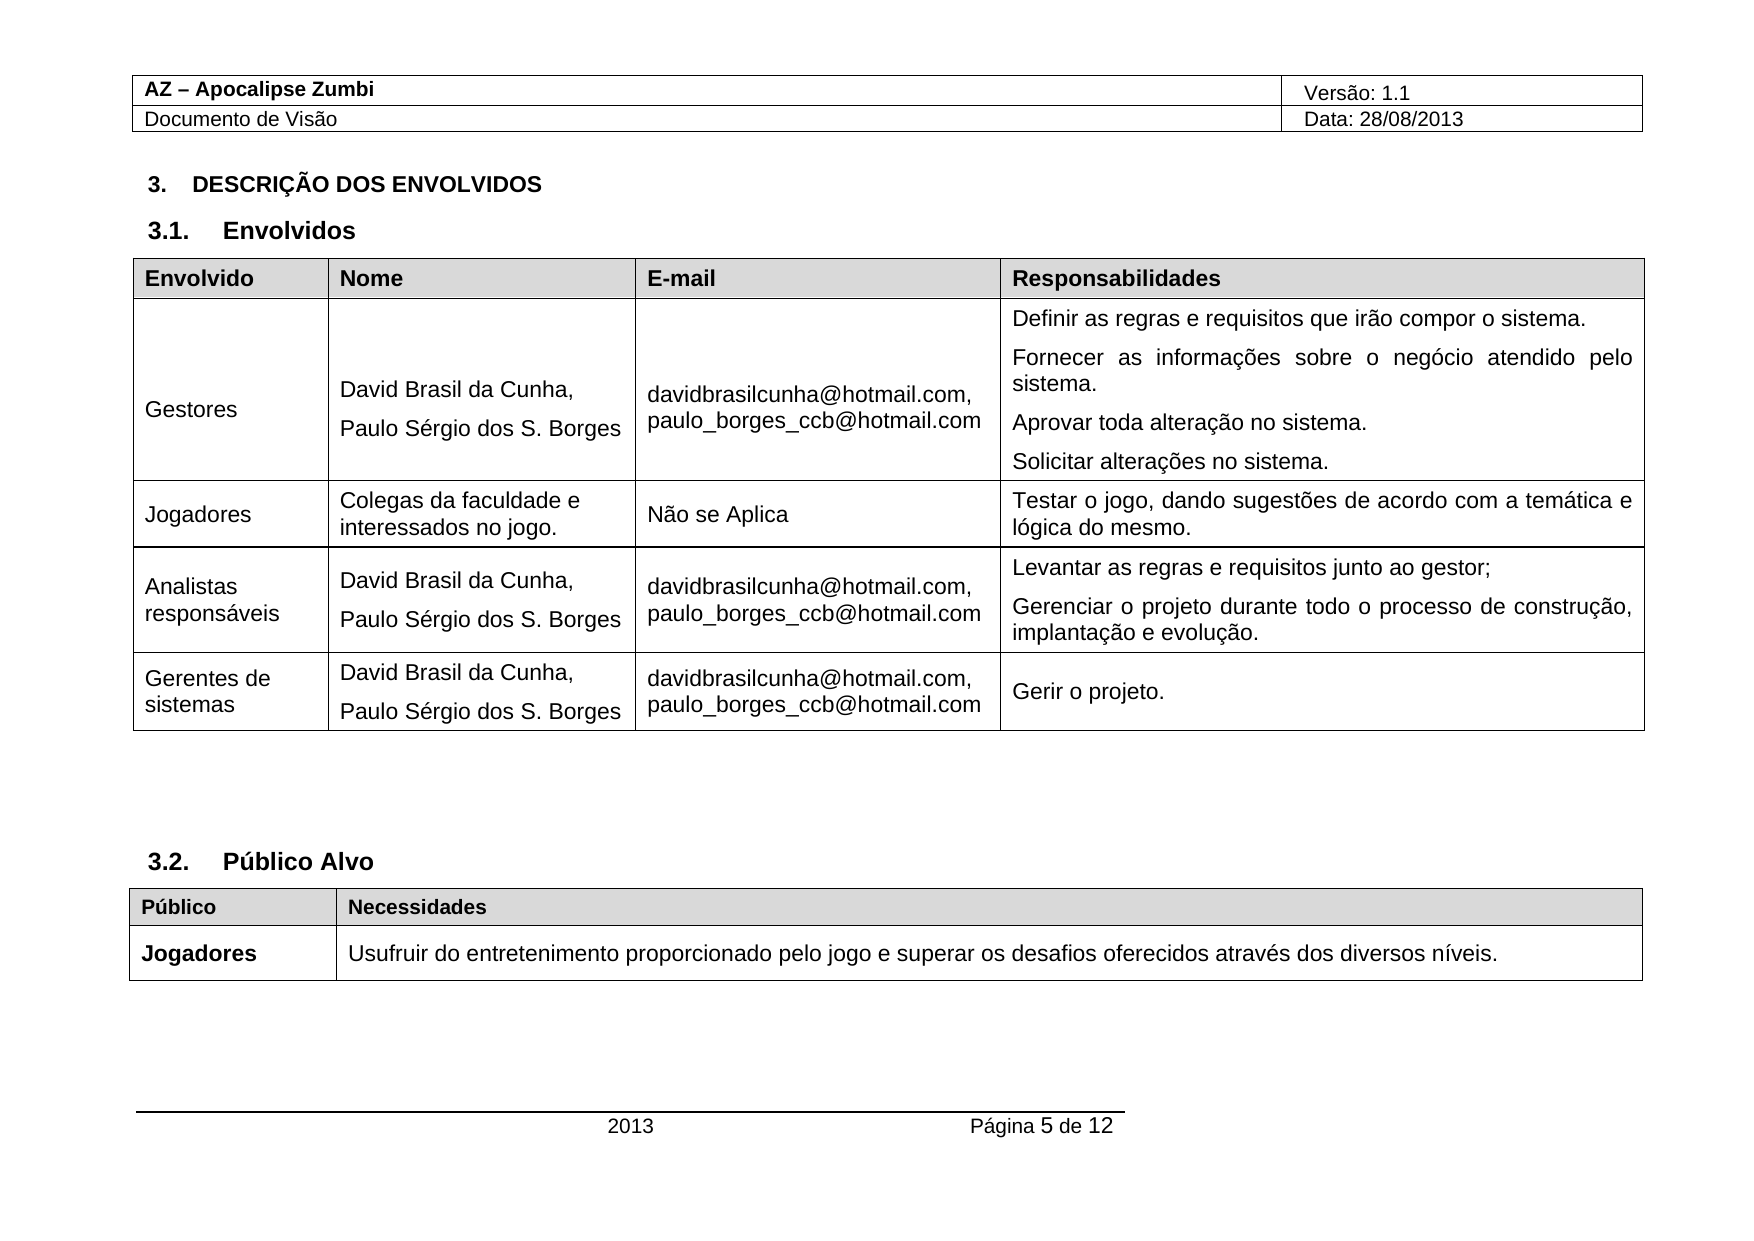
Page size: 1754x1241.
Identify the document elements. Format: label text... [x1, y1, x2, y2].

table_cell Não se Aplica [636, 481, 1000, 546]
table_cell Jogadores [134, 481, 328, 546]
table_cell Analistas responsáveis [134, 548, 328, 652]
table_header Nome [329, 259, 635, 297]
table_cell Jogadores [130, 926, 336, 980]
table_cell David Brasil da Cunha, Paulo Sérgio dos S. Borges [329, 548, 635, 652]
table_cell Colegas da faculdade e interessados no jogo. [329, 481, 635, 546]
subtitle Público Alvo [148, 847, 1606, 875]
table_cell Levantar as regras e requisitos junto ao gestor; Gerenciar o projeto durante todo o processo de construção, implantação e evolução. [1001, 548, 1644, 652]
table_cell David Brasil da Cunha, Paulo Sérgio dos S. Borges [329, 653, 635, 730]
table_header Necessidades [337, 889, 1642, 925]
table_cell Gestores [134, 299, 328, 480]
table_cell Gerentes de sistemas [134, 653, 328, 730]
table_header E-mail [636, 259, 1000, 297]
subtitle Descrição dos Envolvidos [148, 171, 1606, 197]
table_header Público [130, 889, 336, 925]
table_cell davidbrasilcunha@hotmail.com, paulo_borges_ccb@hotmail.com [636, 299, 1000, 480]
table_cell Testar o jogo, dando sugestões de acordo com a temática e lógica do mesmo. [1001, 481, 1644, 546]
table_header Envolvido [134, 259, 328, 297]
table_cell Definir as regras e requisitos que irão compor o sistema. Fornecer as informações sobre o negócio atendido pelo sistema. Aprovar toda alteração no sistema. Solicitar alterações no sistema. [1001, 299, 1644, 480]
subtitle Envolvidos [148, 216, 1606, 245]
table_cell Gerir o projeto. [1001, 653, 1644, 730]
table_header Responsabilidades [1001, 259, 1644, 297]
table_cell Usufruir do entretenimento proporcionado pelo jogo e superar os desafios oferecidos através dos diversos níveis. [337, 926, 1642, 980]
table_cell davidbrasilcunha@hotmail.com, paulo_borges_ccb@hotmail.com [636, 653, 1000, 730]
table_cell davidbrasilcunha@hotmail.com, paulo_borges_ccb@hotmail.com [636, 548, 1000, 652]
table_cell David Brasil da Cunha, Paulo Sérgio dos S. Borges [329, 299, 635, 480]
